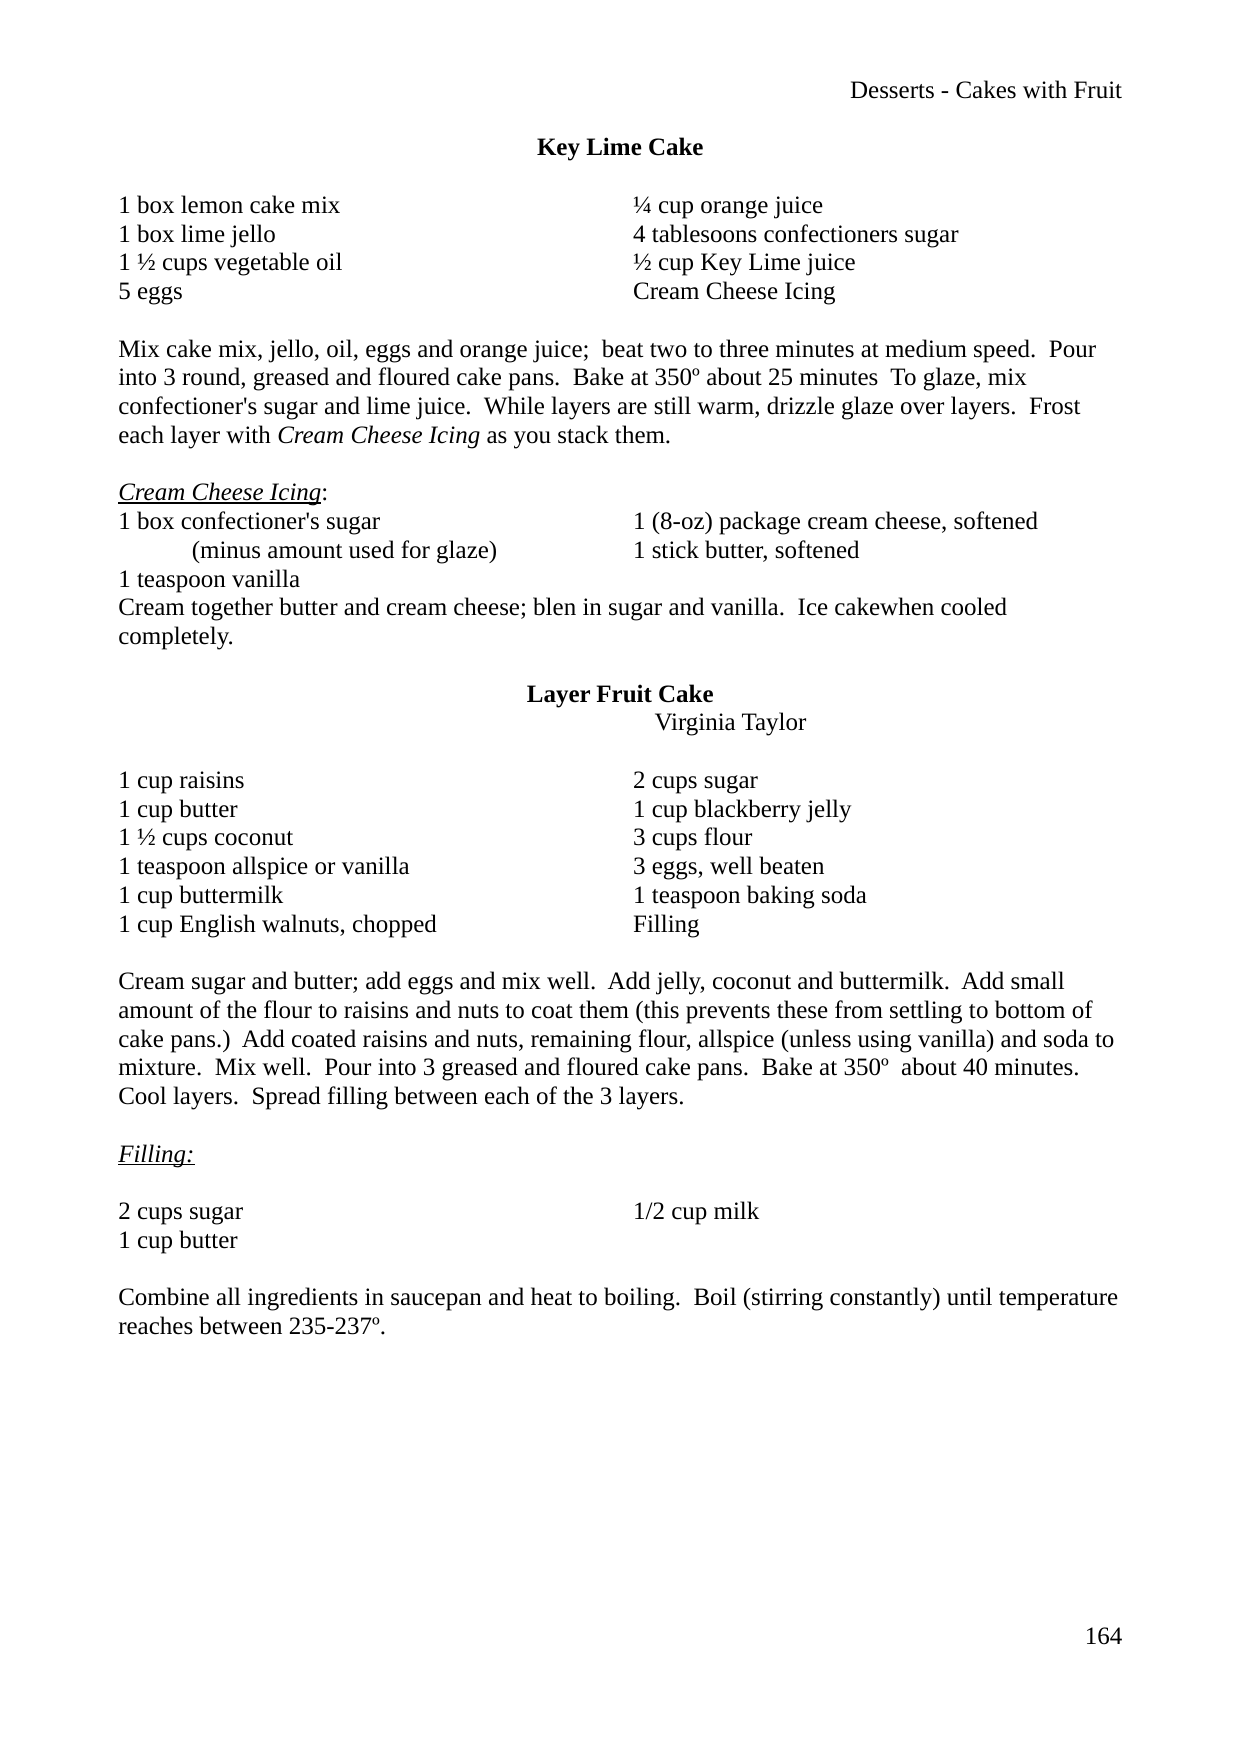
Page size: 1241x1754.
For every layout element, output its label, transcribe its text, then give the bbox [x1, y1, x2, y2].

text Cream sugar and butter; add eggs and mix well. Add jelly, coconut and buttermilk. Add small amount of the flour to raisins and nuts to coat them (this prevents these from settling to bottom of cake pans.) Add coated raisins and nuts, remaining flour, allspice (unless using vanilla) and soda to mixture. Mix well. Pour into 3 greased and floured cake pans. Bake at 350º about 40 minutes. Cool layers. Spread filling between each of the 3 layers. [118, 966, 1122, 1110]
text 1 box lemon cake mix ¼ cup orange juice [118, 190, 1122, 219]
text 1 teaspoon allspice or vanilla 3 eggs, well beaten [118, 851, 1122, 880]
text Cream together butter and cream cheese; blen in sugar and vanilla. Ice cakewhen cooled completely. [118, 592, 1122, 650]
text Combine all ingredients in saucepan and heat to boiling. Boil (stirring constantly) until temperature reaches between 235-237º. [118, 1282, 1122, 1340]
text 1 box lime jello 4 tablesoons confectioners sugar [118, 219, 1122, 247]
text 5 eggs Cream Cheese Icing [118, 276, 1122, 305]
text Filling: [118, 1139, 1122, 1167]
text (minus amount used for glaze) 1 stick butter, softened [118, 535, 1122, 564]
text 1 cup butter [118, 1225, 1122, 1254]
text 1 teaspoon vanilla [118, 564, 1122, 592]
text 1 cup buttermilk 1 teaspoon baking soda [118, 880, 1122, 909]
text 1 box confectioner's sugar 1 (8-oz) package cream cheese, softened [118, 506, 1122, 535]
text 1 cup English walnuts, chopped Filling [118, 909, 1122, 937]
text Layer Fruit Cake [118, 679, 1122, 707]
text Virginia Taylor [118, 707, 1122, 736]
text 1 ½ cups vegetable oil ½ cup Key Lime juice [118, 247, 1122, 276]
text 1 cup butter 1 cup blackberry jelly [118, 794, 1122, 822]
text Cream Cheese Icing: [118, 477, 1122, 506]
text 1 ½ cups coconut 3 cups flour [118, 822, 1122, 851]
text Mix cake mix, jello, oil, eggs and orange juice; beat two to three minutes at medium speed. Pour into 3 round, greased and floured cake pans. Bake at 350º about 25 minutes To glaze, mix confectioner's sugar and lime juice. While layers are still warm, drizzle glaze over layers. Frost each layer with Cream Cheese Icing as you stack them. [118, 334, 1122, 449]
text 2 cups sugar 1/2 cup milk [118, 1196, 1122, 1225]
text Key Lime Cake [118, 132, 1122, 161]
text 1 cup raisins 2 cups sugar [118, 765, 1122, 794]
